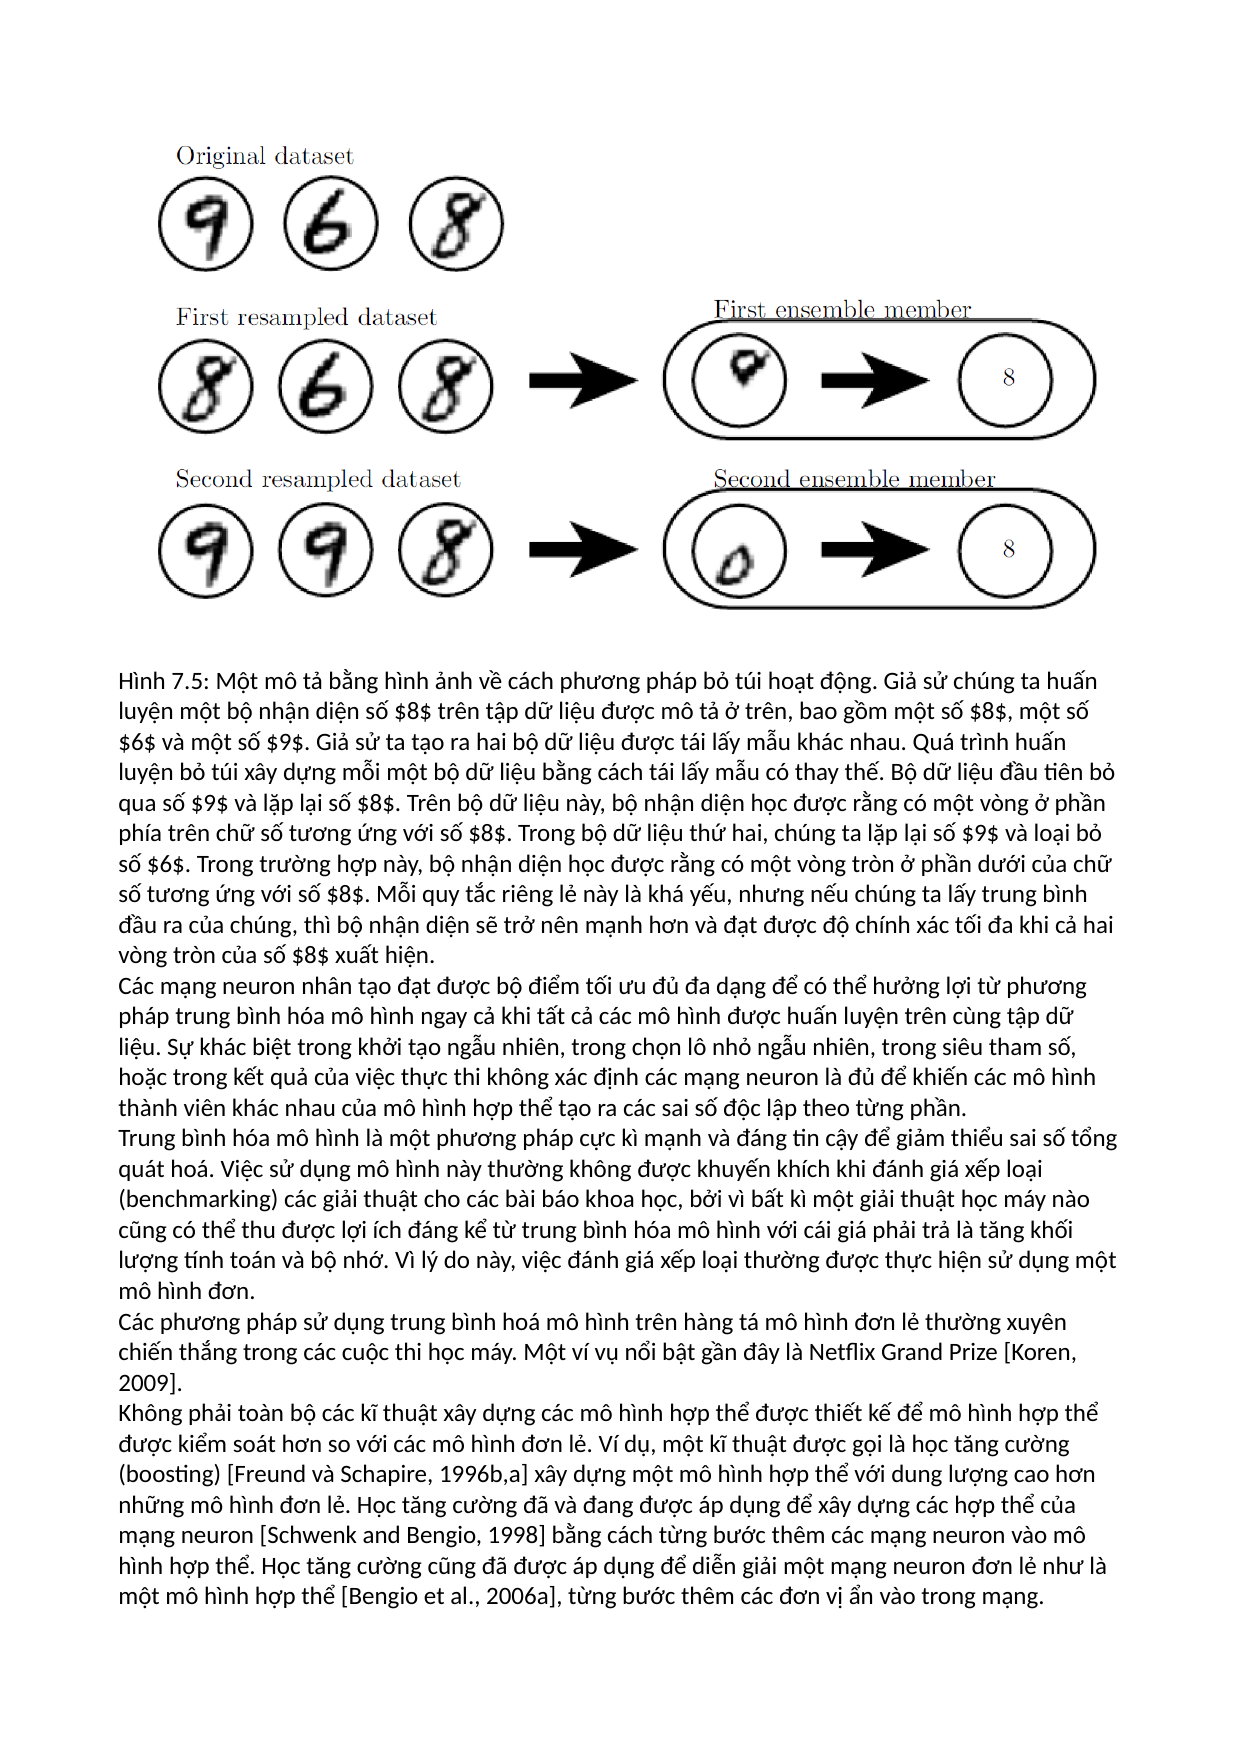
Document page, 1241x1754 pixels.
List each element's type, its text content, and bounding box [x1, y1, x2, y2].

text Các mạng neuron nhân tạo đạt được bộ điểm tối ưu đủ đa dạng để có thể hưởng lợi từ phương pháp trung bình hóa mô hình ngay cả khi tất cả các mô hình được huấn luyện trên cùng tập dữ liệu. Sự khác biệt trong khởi tạo ngẫu nhiên, trong chọn lô nhỏ ngẫu nhiên, trong siêu tham số, hoặc trong kết quả của việc thực thi không xác định các mạng neuron là đủ để khiến các mô hình thành viên khác nhau của mô hình hợp thể tạo ra các sai số độc lập theo từng phần. [118, 970, 1122, 1123]
picture [127, 118, 1113, 635]
text Hình 7.5: Một mô tả bằng hình ảnh về cách phương pháp bỏ túi hoạt động. Giả sử chúng ta huấn luyện một bộ nhận diện số $8$ trên tập dữ liệu được mô tả ở trên, bao gồm một số $8$, một số $6$ và một số $9$. Giả sử ta tạo ra hai bộ dữ liệu được tái lấy mẫu khác nhau. Quá trình huấn luyện bỏ túi xây dựng mỗi một bộ dữ liệu bằng cách tái lấy mẫu có thay thế. Bộ dữ liệu đầu tiên bỏ qua số $9$ và lặp lại số $8$. Trên bộ dữ liệu này, bộ nhận diện học được rằng có một vòng ở phần phía trên chữ số tương ứng với số $8$. Trong bộ dữ liệu thứ hai, chúng ta lặp lại số $9$ và loại bỏ số $6$. Trong trường hợp này, bộ nhận diện học được rằng có một vòng tròn ở phần dưới của chữ số tương ứng với số $8$. Mỗi quy tắc riêng lẻ này là khá yếu, nhưng nếu chúng ta lấy trung bình đầu ra của chúng, thì bộ nhận diện sẽ trở nên mạnh hơn và đạt được độ chính xác tối đa khi cả hai vòng tròn của số $8$ xuất hiện. [118, 665, 1122, 970]
text Trung bình hóa mô hình là một phương pháp cực kì mạnh và đáng tin cậy để giảm thiểu sai số tổng quát hoá. Việc sử dụng mô hình này thường không được khuyến khích khi đánh giá xếp loại (benchmarking) các giải thuật cho các bài báo khoa học, bởi vì bất kì một giải thuật học máy nào cũng có thể thu được lợi ích đáng kể từ trung bình hóa mô hình với cái giá phải trả là tăng khối lượng tính toán và bộ nhớ. Vì lý do này, việc đánh giá xếp loại thường được thực hiện sử dụng một mô hình đơn. [118, 1123, 1122, 1306]
text Không phải toàn bộ các kĩ thuật xây dựng các mô hình hợp thể được thiết kế để mô hình hợp thể được kiểm soát hơn so với các mô hình đơn lẻ. Ví dụ, một kĩ thuật được gọi là học tăng cường (boosting) [Freund và Schapire, 1996b,a] xây dựng một mô hình hợp thể với dung lượng cao hơn những mô hình đơn lẻ. Học tăng cường đã và đang được áp dụng để xây dựng các hợp thể của mạng neuron [Schwenk and Bengio, 1998] bằng cách từng bước thêm các mạng neuron vào mô hình hợp thể. Học tăng cường cũng đã được áp dụng để diễn giải một mạng neuron đơn lẻ như là một mô hình hợp thể [Bengio et al., 2006a], từng bước thêm các đơn vị ẩn vào trong mạng. [118, 1397, 1122, 1611]
text Các phương pháp sử dụng trung bình hoá mô hình trên hàng tá mô hình đơn lẻ thường xuyên chiến thắng trong các cuộc thi học máy. Một ví vụ nổi bật gần đây là Netﬂix Grand Prize [Koren, 2009]. [118, 1306, 1122, 1397]
